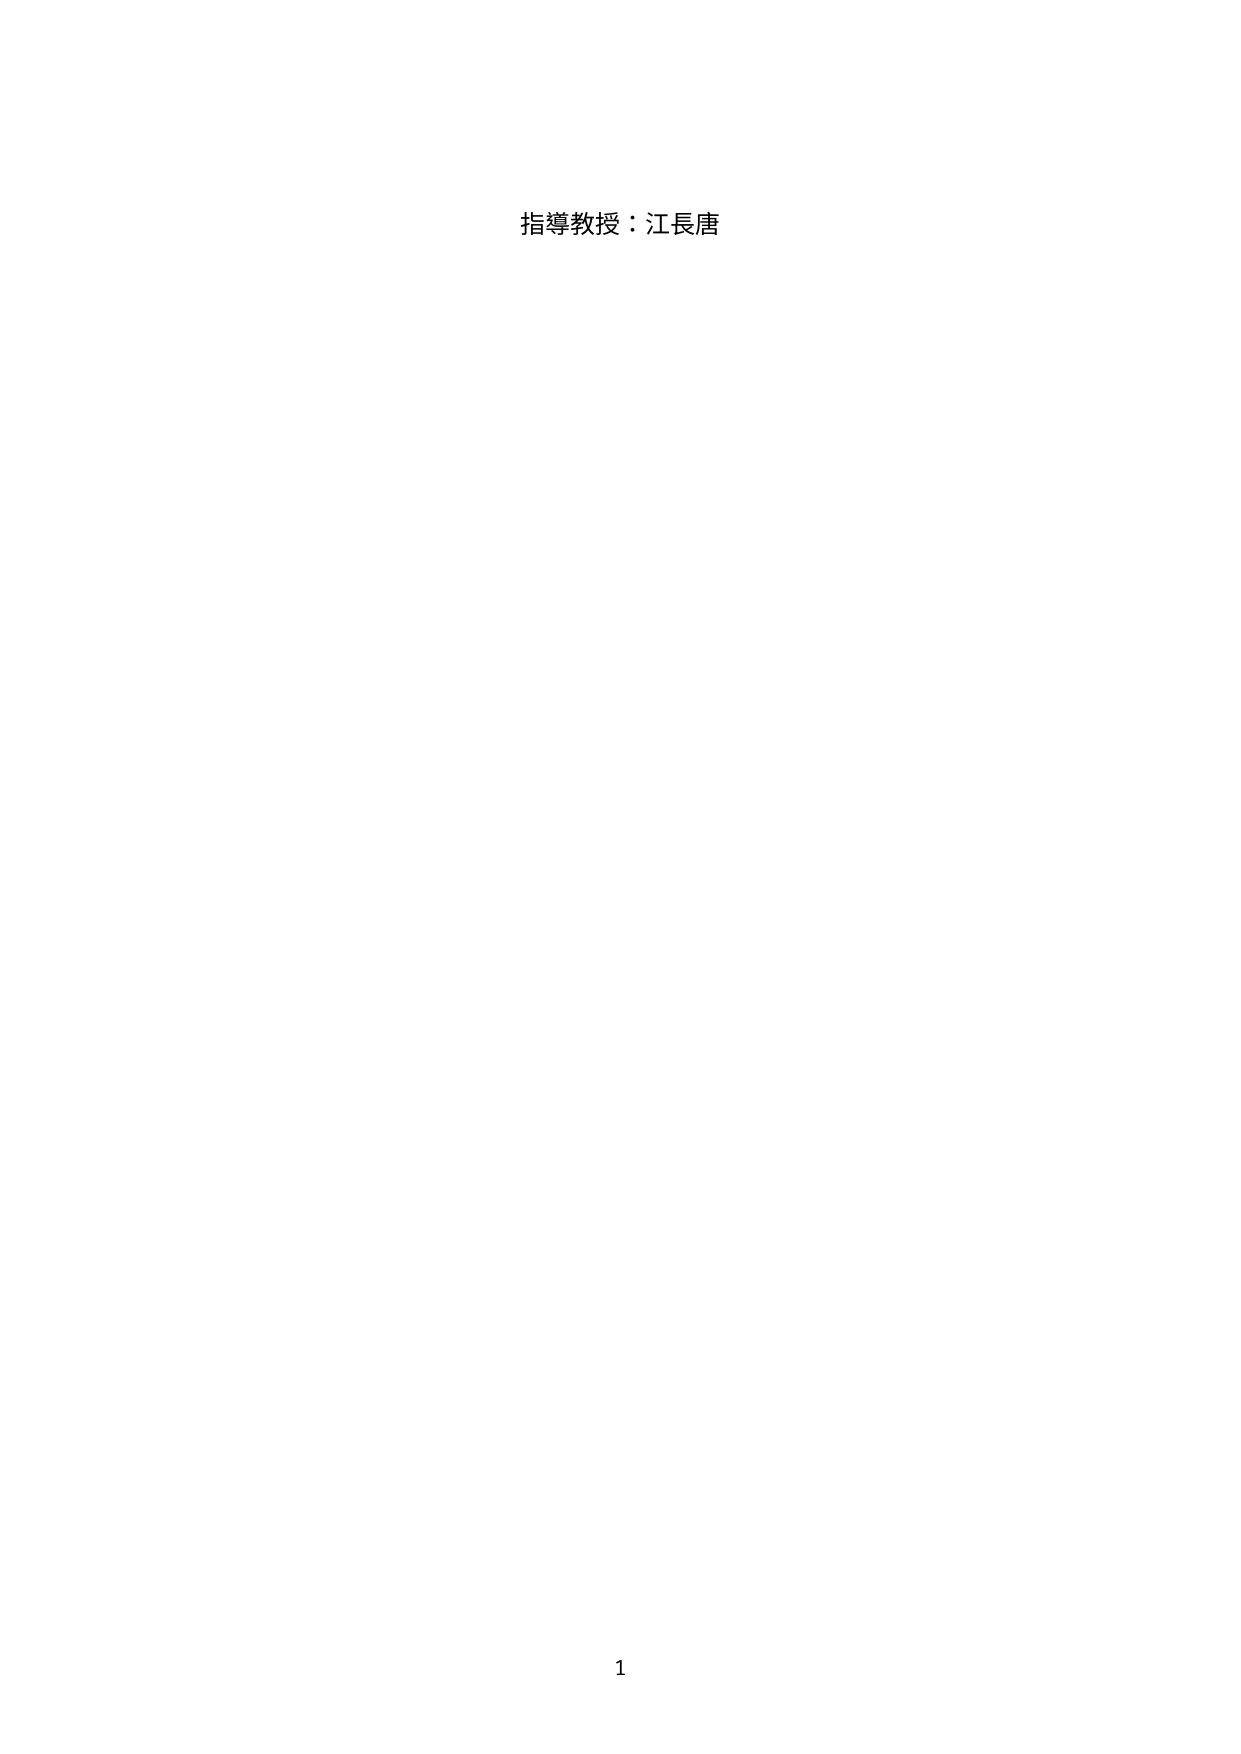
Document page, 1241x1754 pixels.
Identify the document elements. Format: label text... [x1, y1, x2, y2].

text 指導教授：江長唐 [118, 204, 1122, 241]
